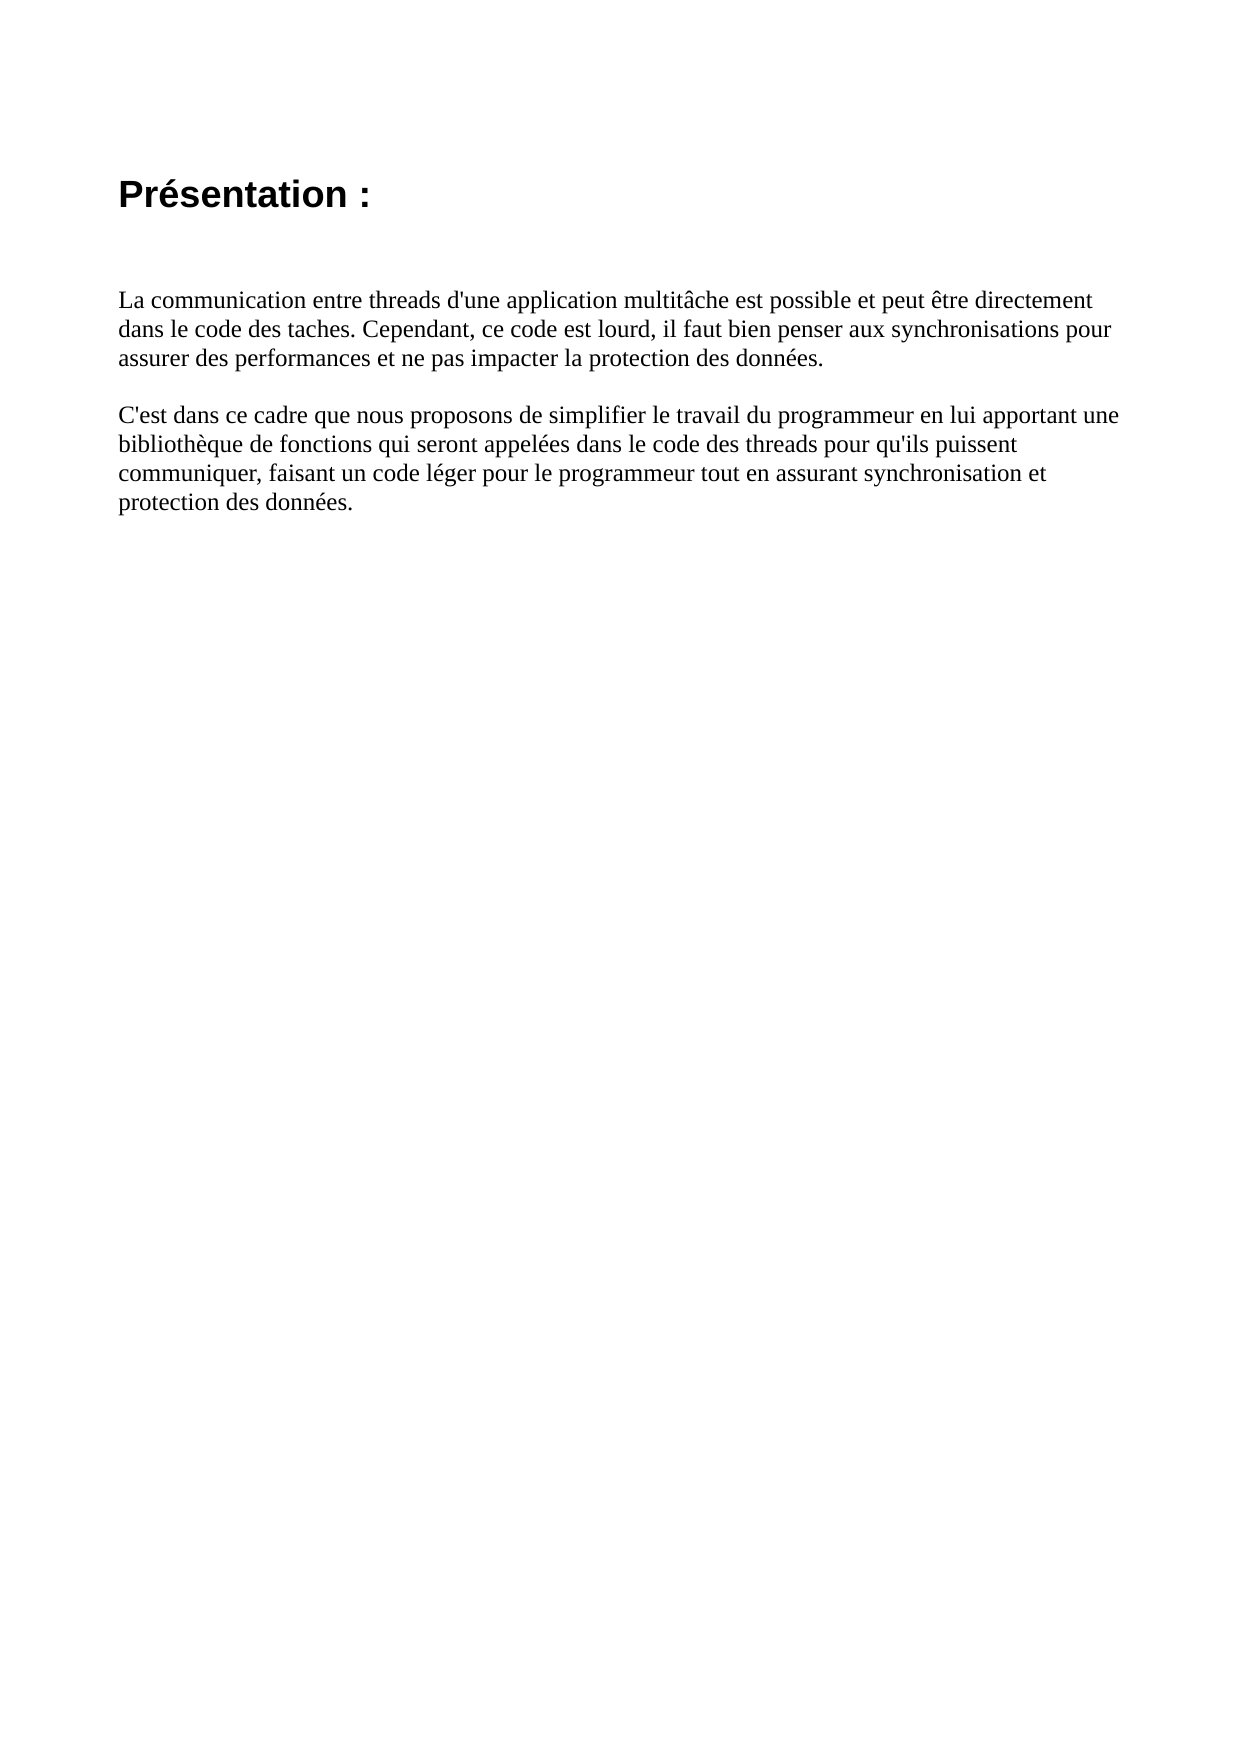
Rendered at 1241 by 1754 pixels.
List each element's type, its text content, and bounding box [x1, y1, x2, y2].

text La communication entre threads d'une application multitâche est possible et peut être directement dans le code des taches. Cependant, ce code est lourd, il faut bien penser aux synchronisations pour assurer des performances et ne pas impacter la protection des données. [118, 286, 1122, 372]
text C'est dans ce cadre que nous proposons de simplifier le travail du programmeur en lui apportant une bibliothèque de fonctions qui seront appelées dans le code des threads pour qu'ils puissent communiquer, faisant un code léger pour le programmeur tout en assurant synchronisation et protection des données. [118, 401, 1122, 516]
subtitle Présentation : [118, 172, 1122, 216]
